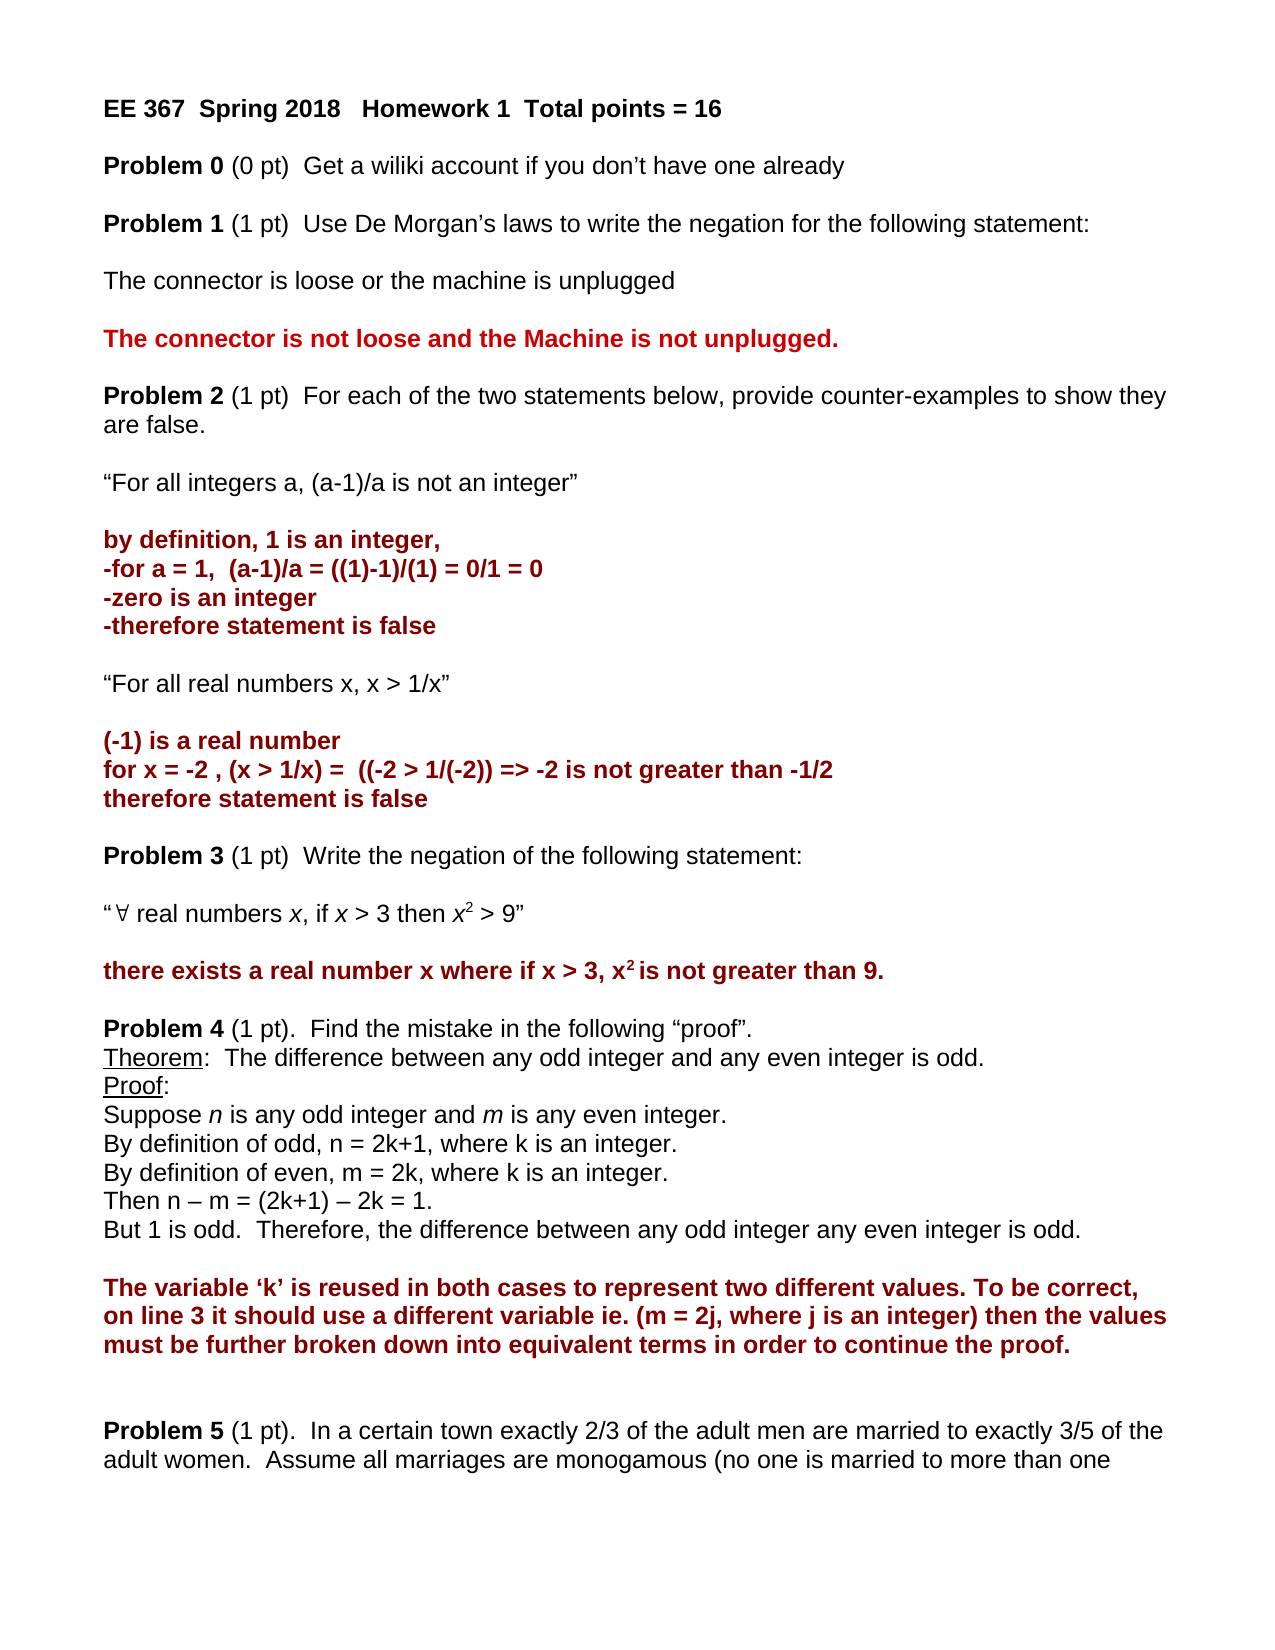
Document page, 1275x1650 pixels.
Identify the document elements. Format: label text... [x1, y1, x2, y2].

text By definition of odd, n = 2k+1, where k is an integer. [103, 1129, 1172, 1158]
text The connector is not loose and the Machine is not unplugged. [103, 324, 1172, 352]
text But 1 is odd. Therefore, the difference between any odd integer any even integer is odd. [103, 1215, 1172, 1244]
text -for a = 1, (a-1)/a = ((1)-1)/(1) = 0/1 = 0 -zero is an integer [103, 554, 1172, 611]
text Suppose n is any odd integer and m is any even integer. [103, 1100, 1172, 1129]
text EE 367 Spring 2018 Homework 1 Total points = 16 [103, 94, 1172, 122]
text Theorem: The difference between any odd integer and any even integer is odd. [103, 1043, 1172, 1071]
text -therefore statement is false [103, 611, 1172, 640]
text there exists a real number x where if x > 3, x2 is not greater than 9. [103, 956, 1172, 985]
text Problem 3 (1 pt) Write the negation of the following statement: [103, 841, 1172, 870]
text Then n – m = (2k+1) – 2k = 1. [103, 1186, 1172, 1215]
text “For all integers a, (a-1)/a is not an integer” [103, 467, 1172, 496]
text (-1) is a real number for x = -2 , (x > 1/x) = ((-2 > 1/(-2)) => -2 is not greater than -1/2 therefore statement is false [103, 726, 1172, 812]
text Problem 2 (1 pt) For each of the two statements below, provide counter-examples to show they are false. [103, 381, 1172, 439]
text Problem 4 (1 pt). Find the mistake in the following “proof”. [103, 1014, 1172, 1043]
text The variable ‘k’ is reused in both cases to represent two different values. To be correct, on line 3 it should use a different variable ie. (m = 2j, where j is an integer) then the values must be further broken down into equivalent terms in order to continue the proof. [103, 1273, 1172, 1359]
text “ real numbers x, if x > 3 then x2 > 9” [103, 899, 1172, 928]
text Problem 0 (0 pt) Get a wiliki account if you don’t have one already [103, 151, 1172, 180]
text by definition, 1 is an integer, [103, 525, 1172, 554]
text “For all real numbers x, x > 1/x” [103, 669, 1172, 697]
text Problem 5 (1 pt). In a certain town exactly 2/3 of the adult men are married to exactly 3/5 of the adult women. Assume all marriages are monogamous (no one is married to more than one [103, 1416, 1172, 1474]
text By definition of even, m = 2k, where k is an integer. [103, 1158, 1172, 1186]
text Proof: [103, 1071, 1172, 1100]
text The connector is loose or the machine is unplugged [103, 266, 1172, 295]
text Problem 1 (1 pt) Use De Morgan’s laws to write the negation for the following statement: [103, 209, 1172, 237]
